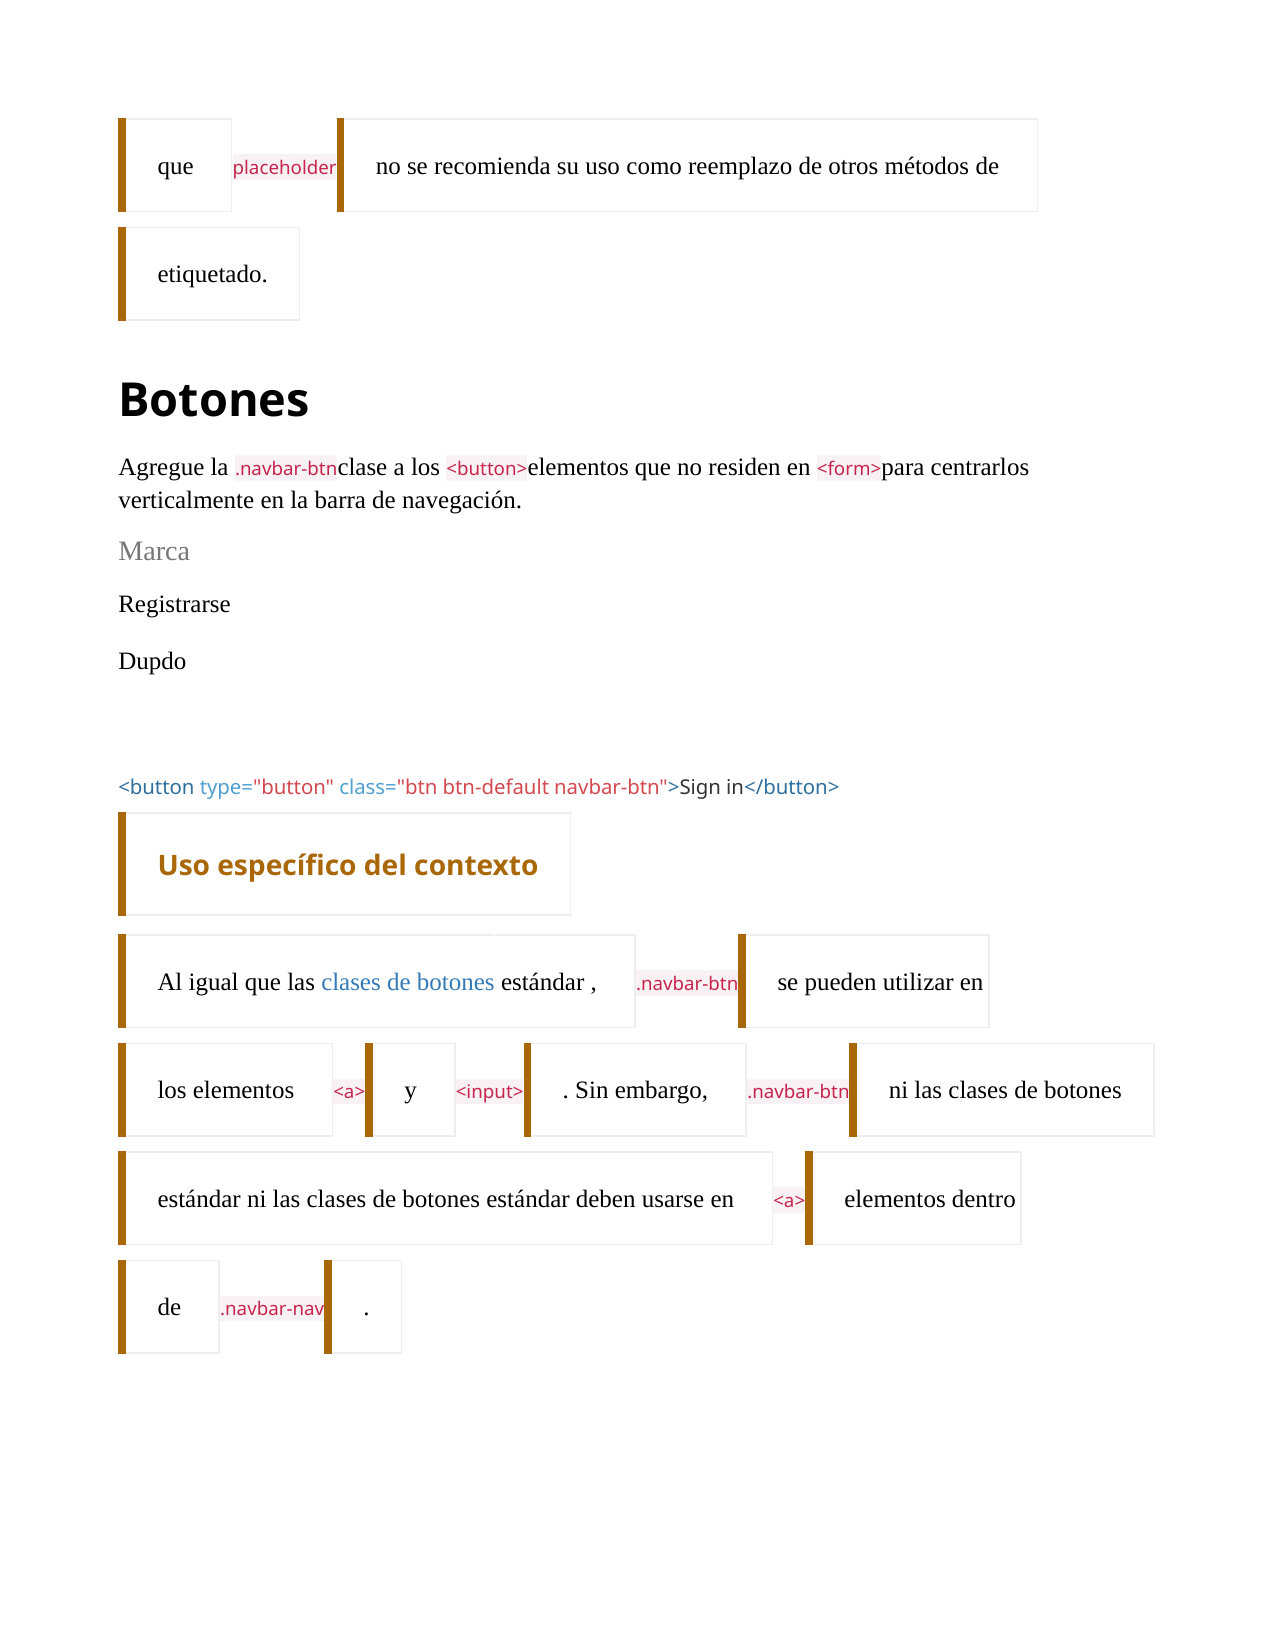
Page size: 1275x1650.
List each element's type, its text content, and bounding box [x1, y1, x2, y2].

text Dupdo [118, 646, 1157, 675]
text Registrarse [118, 589, 1157, 618]
subtitle [571, 812, 1157, 916]
subtitle Uso específico del contexto [126, 814, 570, 914]
text <button type="button" class="btn btn-default navbar-btn">Sign in</button> [118, 773, 1157, 801]
text Agregue la .navbar-btnclase a los <button>elementos que no residen en <form>para centrarlos verticalmente en la barra de navegación. [118, 452, 1157, 514]
subtitle Botones [118, 366, 1157, 430]
text Al igual que las clases de botones estándar , .navbar-btnse pueden utilizar en los elementos <a>y <input>. Sin embargo, .navbar-btnni las clases de botones estándar ni las clases de botones estándar deben usarse en <a>elementos dentro de .navbar-nav. [118, 934, 1157, 1354]
text Marca [118, 534, 1157, 566]
text que placeholderno se recomienda su uso como reemplazo de otros métodos de etiquetado. [118, 118, 1157, 321]
